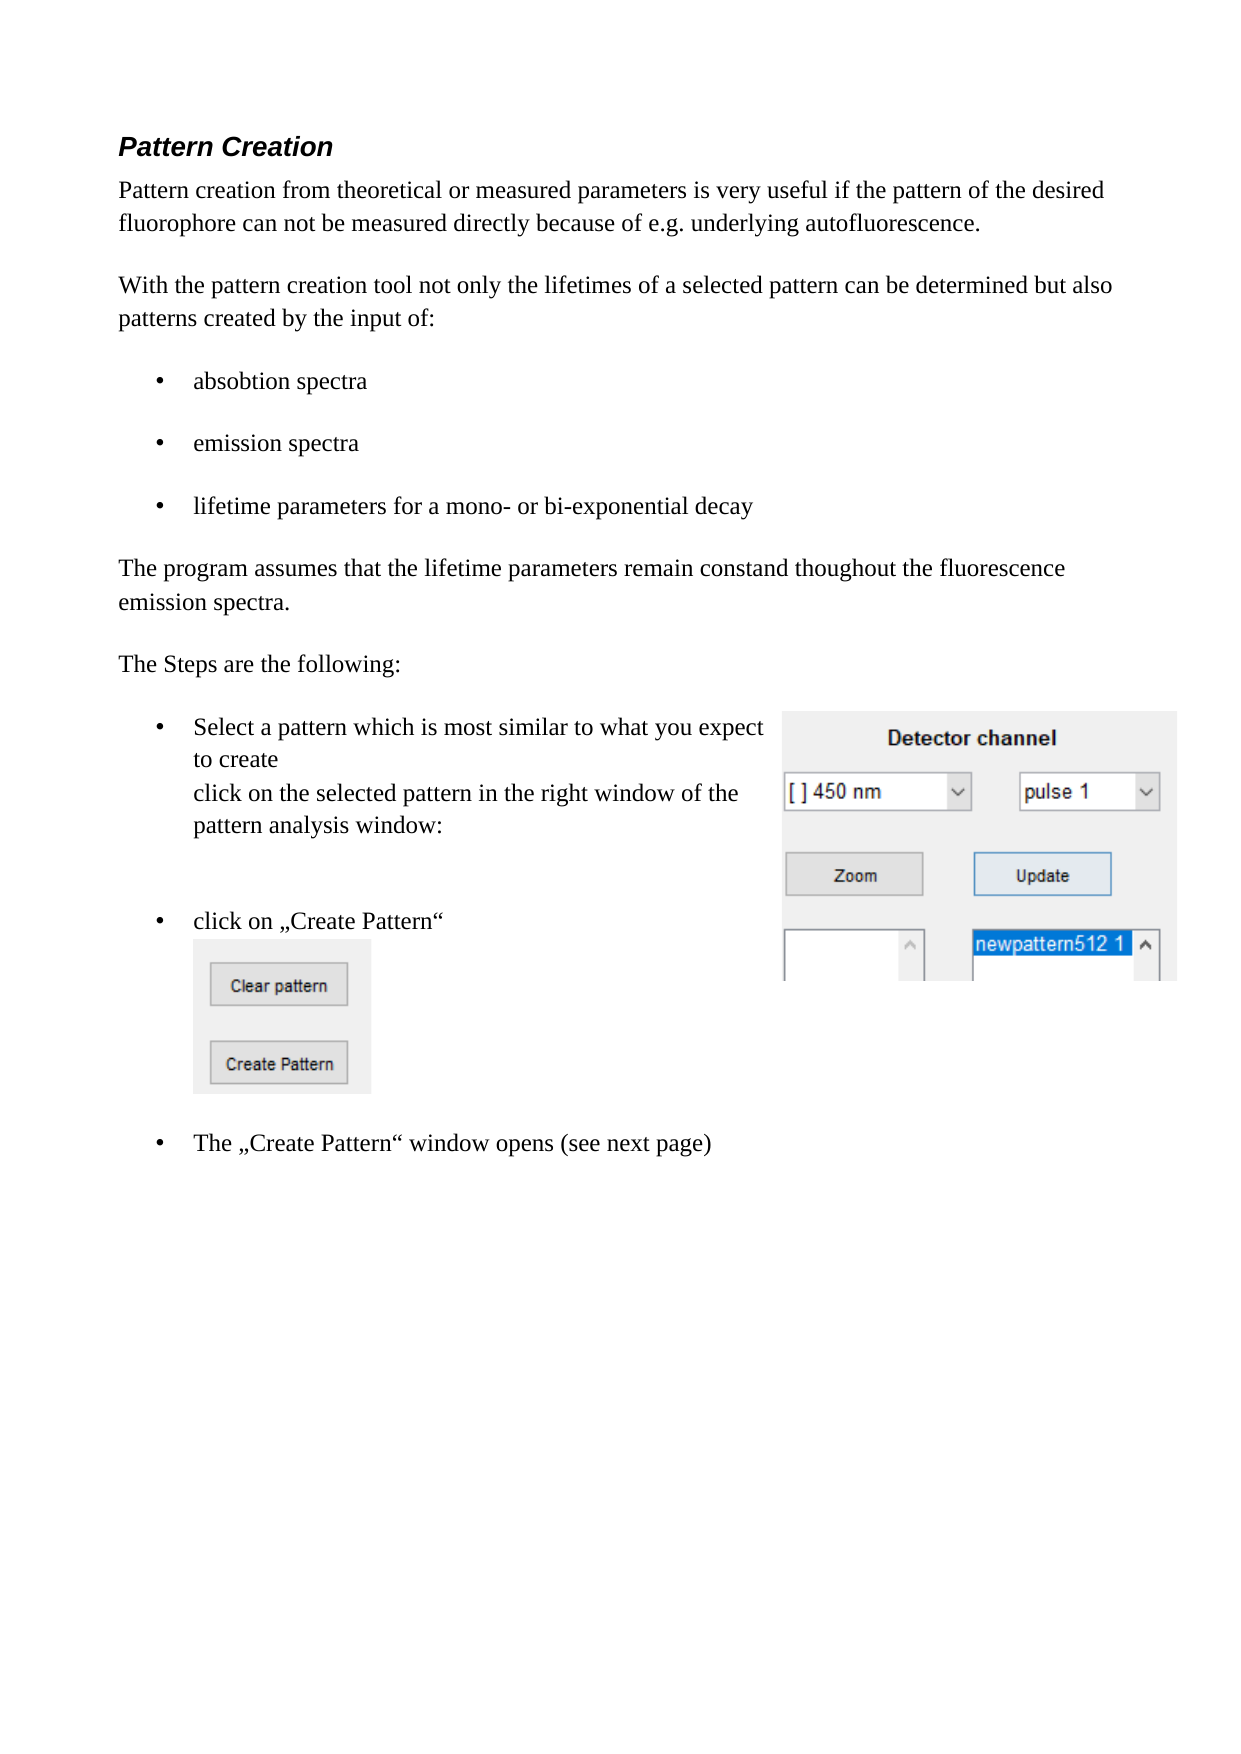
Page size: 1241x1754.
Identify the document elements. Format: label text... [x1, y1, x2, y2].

list The „Create Pattern“ window opens (see next page) [156, 1128, 1122, 1156]
picture [193, 939, 372, 1094]
list Select a pattern which is most similar to what you expect to create click on the selected pattern in the right window of the pattern analysis window: [156, 712, 781, 872]
list click on „Create Pattern“ [156, 906, 1122, 1094]
list absobtion spectra [156, 366, 1122, 395]
subtitle Pattern Creation [118, 131, 1122, 162]
text The Steps are the following: [118, 649, 1122, 678]
text Pattern creation from theoretical or measured parameters is very useful if the pattern of the desired fluorophore can not be measured directly because of e.g. underlying autofluorescence. [118, 175, 1122, 237]
picture [781, 711, 1178, 981]
text With the pattern creation tool not only the lifetimes of a selected pattern can be determined but also patterns created by the input of: [118, 271, 1122, 332]
list emission spectra [156, 428, 1122, 457]
list lifetime parameters for a mono- or bi-exponential decay [156, 491, 1122, 520]
text The program assumes that the lifetime parameters remain constand thoughout the fluorescence emission spectra. [118, 553, 1122, 615]
